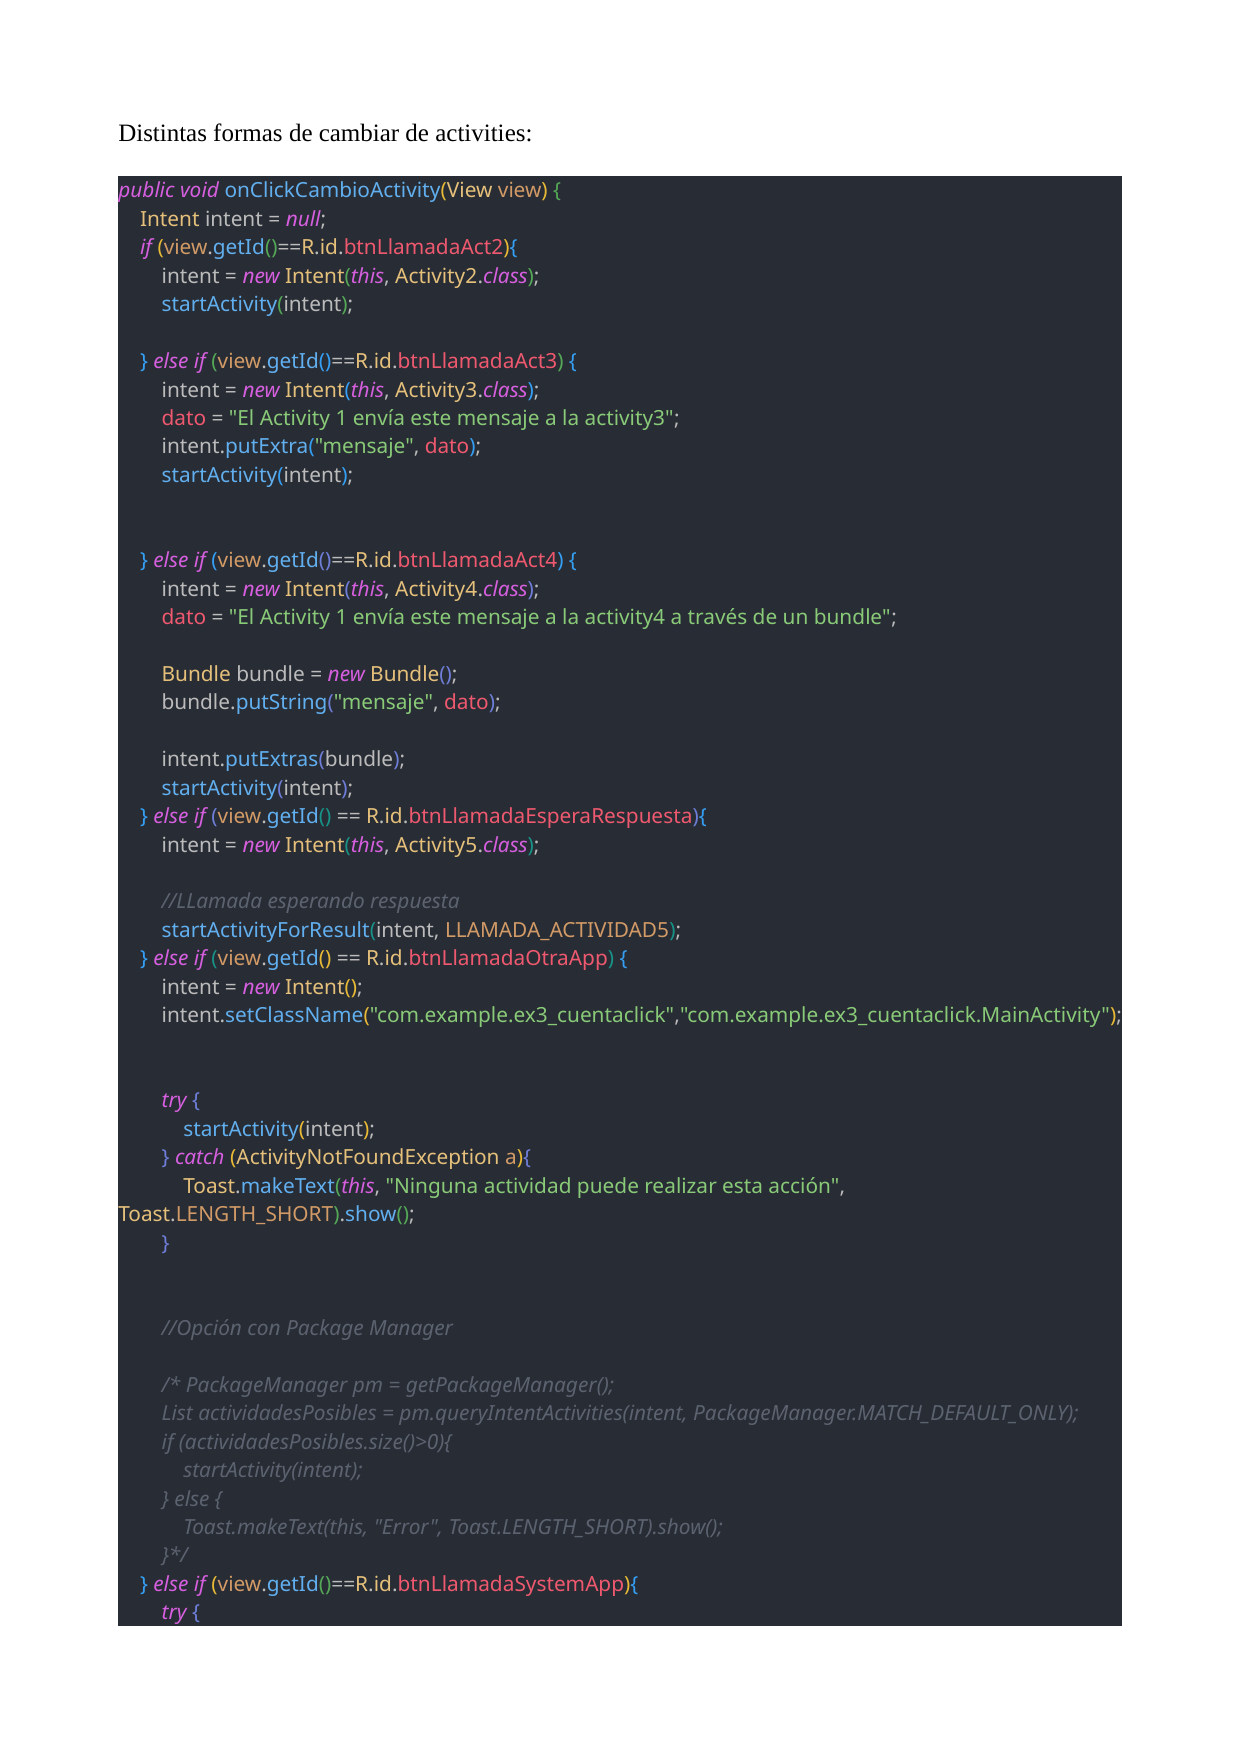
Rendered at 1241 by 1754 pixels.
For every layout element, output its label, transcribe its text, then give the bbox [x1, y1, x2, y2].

text public void onClickCambioActivity(View view) { Intent intent = null; if (view.getId()==R.id.btnLlamadaAct2){ intent = new Intent(this, Activity2.class); startActivity(intent); } else if (view.getId()==R.id.btnLlamadaAct3) { intent = new Intent(this, Activity3.class); dato = "El Activity 1 envía este mensaje a la activity3"; intent.putExtra("mensaje", dato); startActivity(intent); } else if (view.getId()==R.id.btnLlamadaAct4) { intent = new Intent(this, Activity4.class); dato = "El Activity 1 envía este mensaje a la activity4 a través de un bundle"; Bundle bundle = new Bundle(); bundle.putString("mensaje", dato); intent.putExtras(bundle); startActivity(intent); } else if (view.getId() == R.id.btnLlamadaEsperaRespuesta){ intent = new Intent(this, Activity5.class); //LLamada esperando respuesta startActivityForResult(intent, LLAMADA_ACTIVIDAD5); } else if (view.getId() == R.id.btnLlamadaOtraApp) { intent = new Intent(); intent.setClassName("com.example.ex3_cuentaclick","com.example.ex3_cuentaclick.MainActivity"); try { startActivity(intent); } catch (ActivityNotFoundException a){ Toast.makeText(this, "Ninguna actividad puede realizar esta acción", Toast.LENGTH_SHORT).show(); } //Opción con Package Manager /* PackageManager pm = getPackageManager(); List actividadesPosibles = pm.queryIntentActivities(intent, PackageManager.MATCH_DEFAULT_ONLY); if (actividadesPosibles.size()>0){ startActivity(intent); } else { Toast.makeText(this, "Error", Toast.LENGTH_SHORT).show(); }*/ } else if (view.getId()==R.id.btnLlamadaSystemApp){ try { [118, 176, 1122, 1626]
text Distintas formas de cambiar de activities: [118, 118, 1122, 147]
